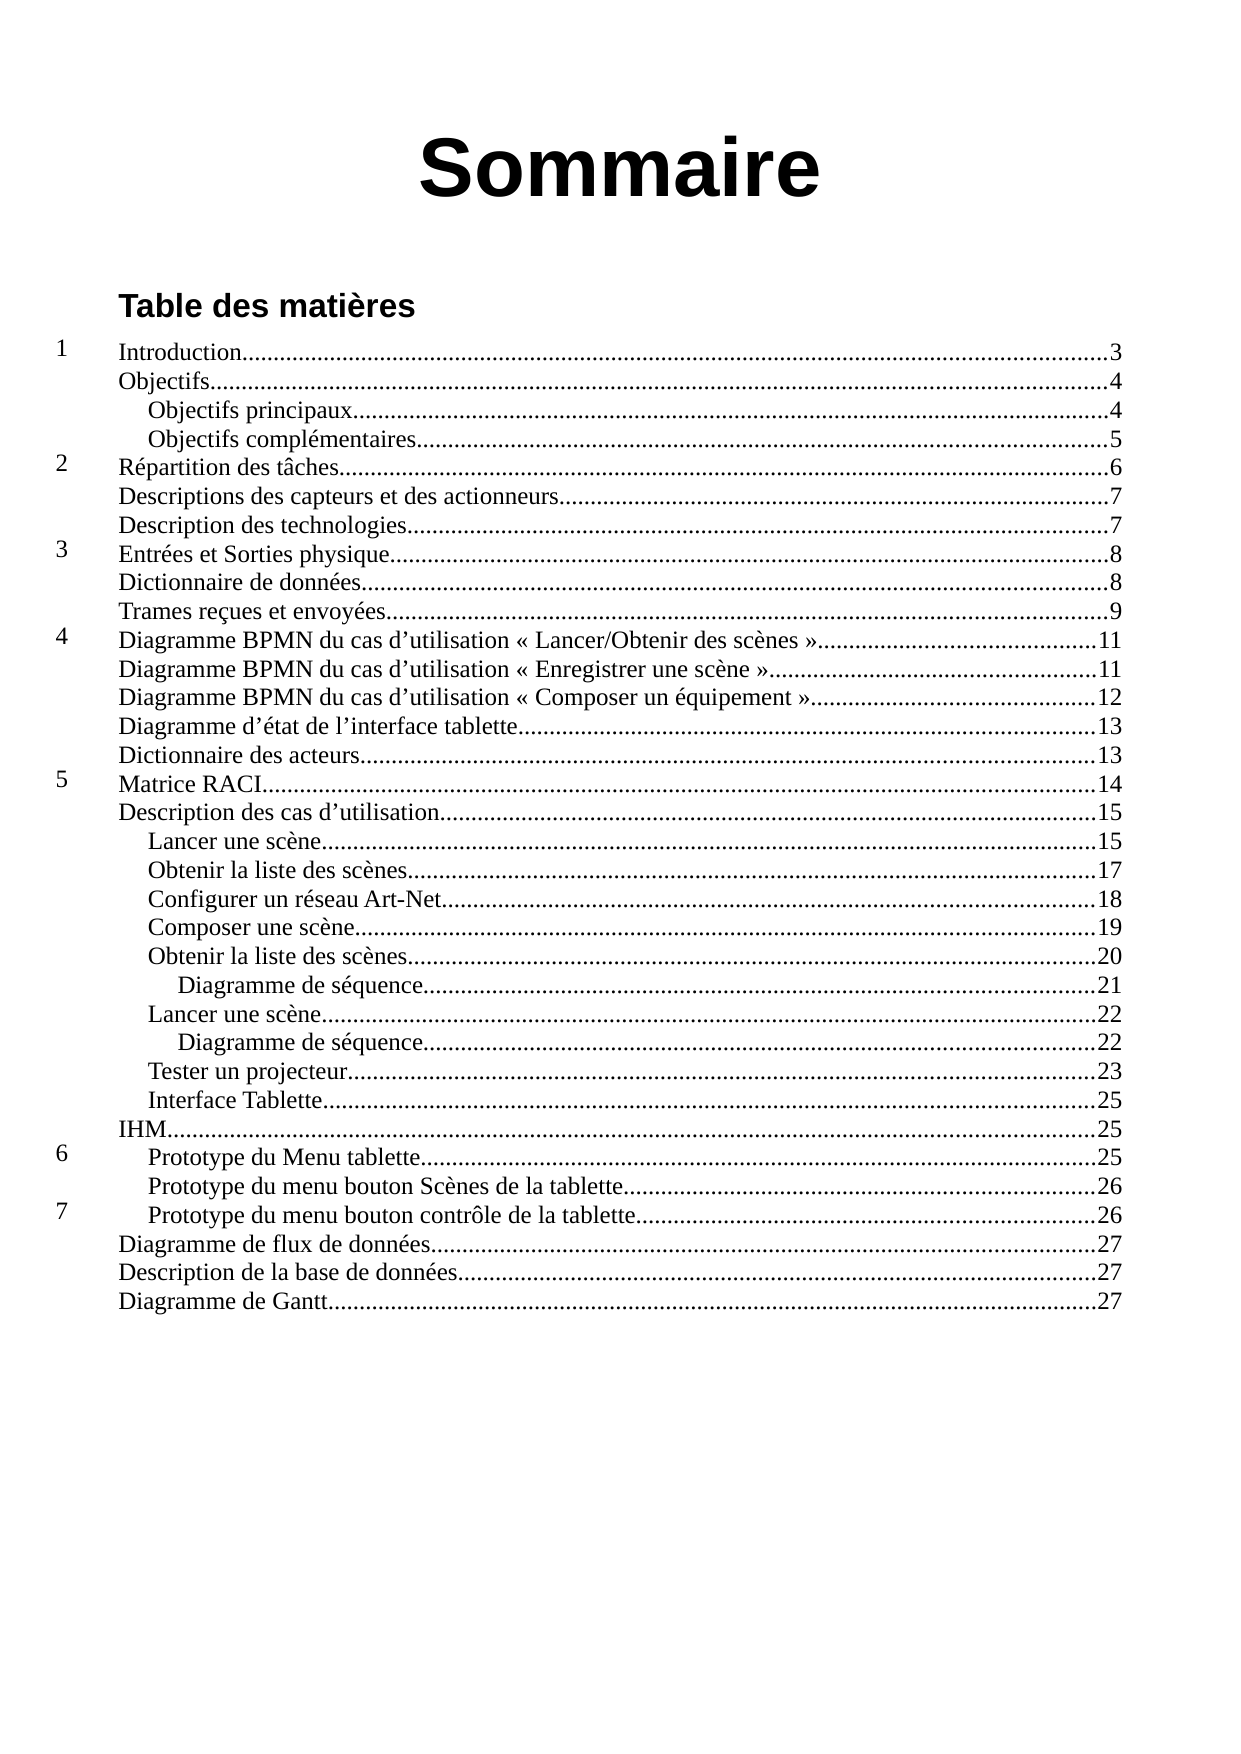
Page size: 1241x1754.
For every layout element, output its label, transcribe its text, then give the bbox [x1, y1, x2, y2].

text Prototype du menu bouton contrôle de la tablette 26 [148, 1200, 1122, 1229]
text Dictionnaire des acteurs 13 [118, 740, 1122, 769]
text Diagramme d’état de l’interface tablette 13 [118, 711, 1122, 740]
text Interface Tablette 25 [148, 1085, 1122, 1114]
text Prototype du menu bouton Scènes de la tablette 26 [148, 1171, 1122, 1200]
text Objectifs principaux 4 [148, 395, 1122, 424]
text Diagramme de flux de données 27 [118, 1229, 1122, 1257]
text Diagramme BPMN du cas d’utilisation « Composer un équipement » 12 [118, 682, 1122, 711]
text Diagramme BPMN du cas d’utilisation « Lancer/Obtenir des scènes » 11 [118, 625, 1122, 654]
text Trames reçues et envoyées 9 [118, 596, 1122, 625]
text Diagramme de Gantt 27 [118, 1286, 1122, 1315]
text Prototype du Menu tablette 25 [148, 1142, 1122, 1171]
subtitle Table des matières [118, 286, 1122, 325]
text Objectifs complémentaires 5 [148, 424, 1122, 452]
text Obtenir la liste des scènes 17 [148, 855, 1122, 884]
text Matrice RACI 14 [118, 769, 1122, 797]
text Tester un projecteur 23 [148, 1056, 1122, 1085]
text Entrées et Sorties physique 8 [118, 539, 1122, 567]
text Sommaire [118, 118, 1122, 214]
text Descriptions des capteurs et des actionneurs 7 [118, 481, 1122, 510]
text Introduction 3 [118, 337, 1122, 366]
text Lancer une scène 15 [148, 826, 1122, 855]
text Objectifs 4 [118, 366, 1122, 395]
text Obtenir la liste des scènes 20 [148, 941, 1122, 970]
text Diagramme de séquence 22 [177, 1027, 1122, 1056]
text Répartition des tâches 6 [118, 452, 1122, 481]
text Diagramme de séquence 21 [177, 970, 1122, 999]
text Description des cas d’utilisation 15 [118, 797, 1122, 826]
text Description de la base de données 27 [118, 1257, 1122, 1286]
text Description des technologies 7 [118, 510, 1122, 539]
text Configurer un réseau Art-Net 18 [148, 884, 1122, 912]
text IHM 25 [118, 1114, 1122, 1142]
text Dictionnaire de données 8 [118, 567, 1122, 596]
text Diagramme BPMN du cas d’utilisation « Enregistrer une scène » 11 [118, 654, 1122, 682]
text Lancer une scène 22 [148, 999, 1122, 1027]
text Composer une scène 19 [148, 912, 1122, 941]
